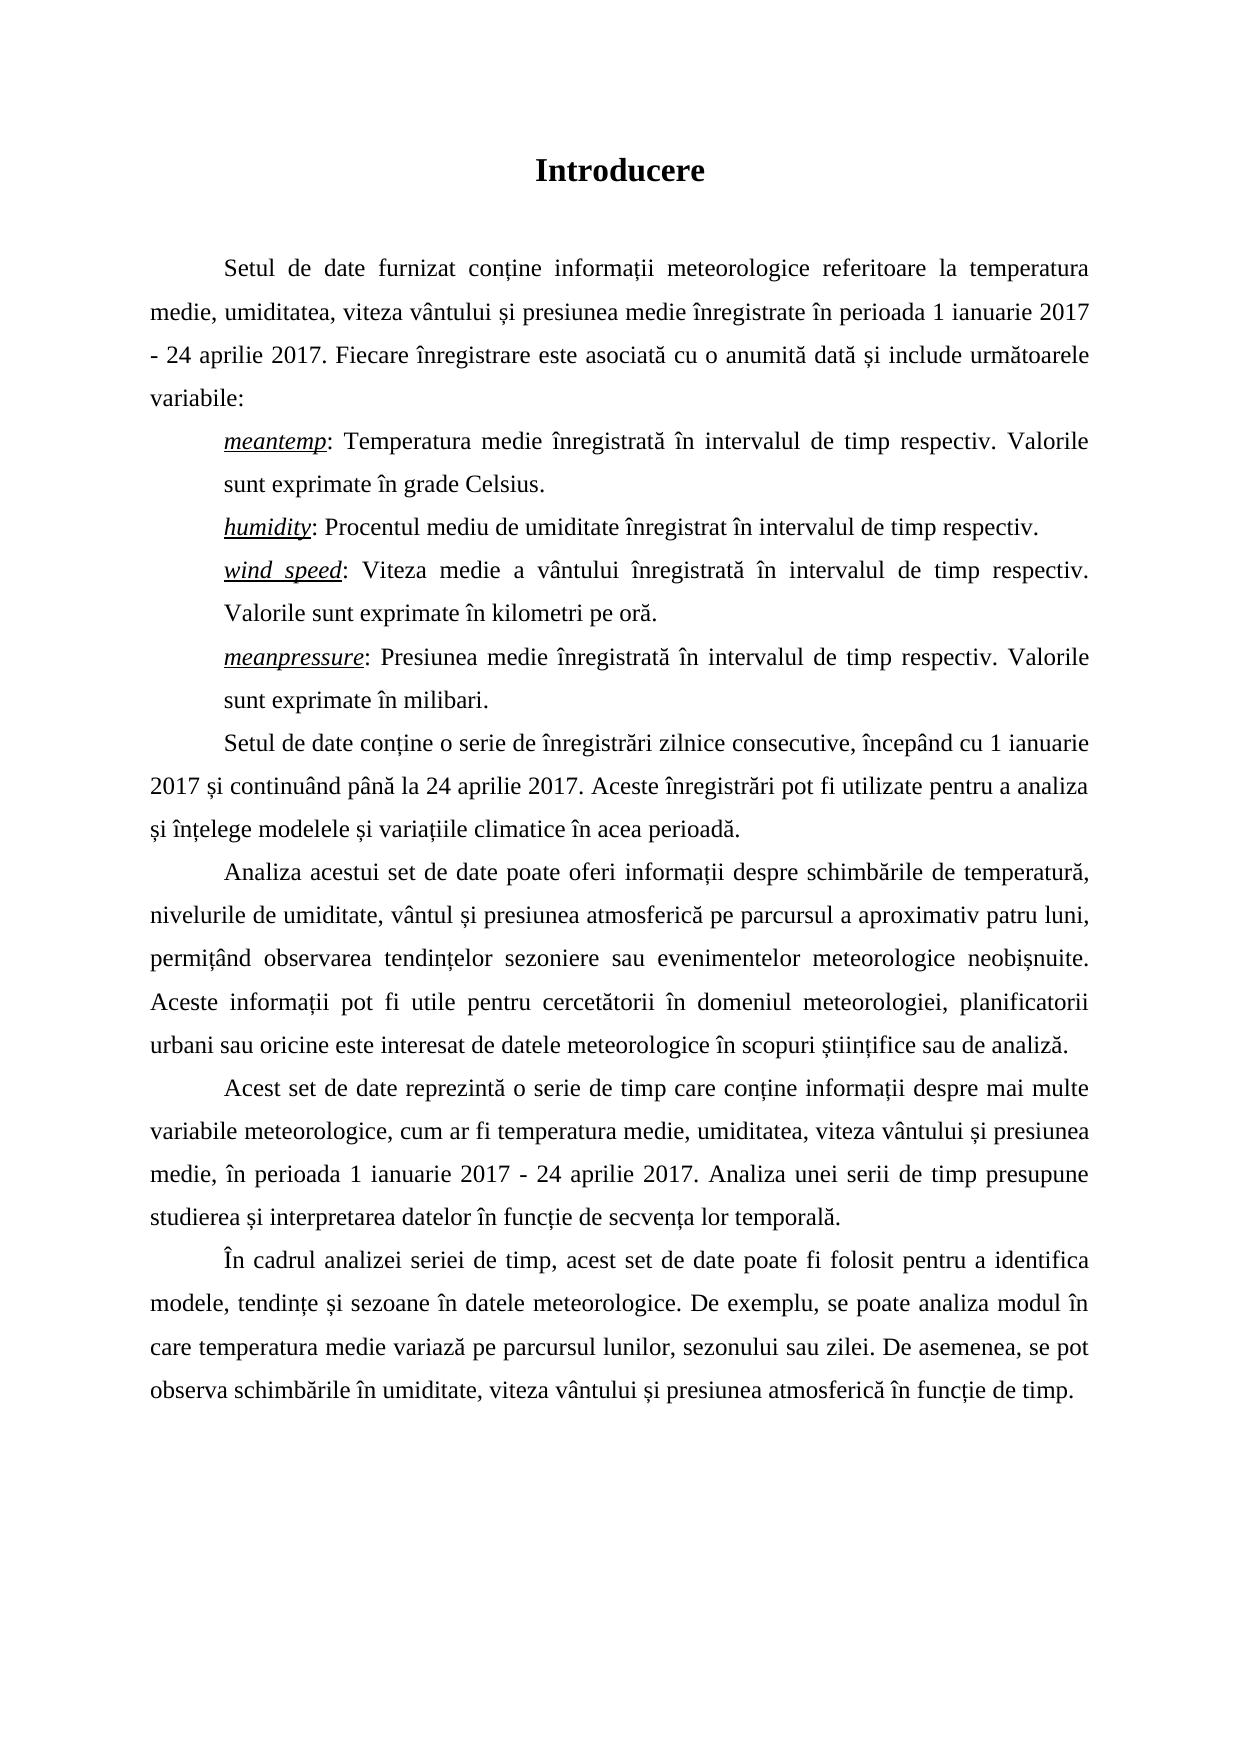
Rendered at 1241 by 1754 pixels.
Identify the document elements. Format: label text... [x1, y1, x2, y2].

text Setul de date conține o serie de înregistrări zilnice consecutive, începând cu 1 ianuarie 2017 și continuând până la 24 aprilie 2017. Aceste înregistrări pot fi utilizate pentru a analiza și înțelege modelele și variațiile climatice în acea perioadă. [150, 728, 1090, 843]
text În cadrul analizei seriei de timp, acest set de date poate fi folosit pentru a identifica modele, tendințe și sezoane în datele meteorologice. De exemplu, se poate analiza modul în care temperatura medie variază pe parcursul lunilor, sezonului sau zilei. De asemenea, se pot observa schimbările în umiditate, viteza vântului și presiunea atmosferică în funcție de timp. [150, 1245, 1090, 1403]
text meanpressure: Presiunea medie înregistrată în intervalul de timp respectiv. Valorile sunt exprimate în milibari. [224, 642, 1090, 713]
text Analiza acestui set de date poate oferi informații despre schimbările de temperatură, nivelurile de umiditate, vântul și presiunea atmosferică pe parcursul a aproximativ patru luni, permițând observarea tendințelor sezoniere sau evenimentelor meteorologice neobișnuite. Aceste informații pot fi utile pentru cercetătorii în domeniul meteorologiei, planificatorii urbani sau oricine este interesat de datele meteorologice în scopuri științifice sau de analiză. [150, 857, 1090, 1058]
text Setul de date furnizat conține informații meteorologice referitoare la temperatura medie, umiditatea, viteza vântului și presiunea medie înregistrate în perioada 1 ianuarie 2017 - 24 aprilie 2017. Fiecare înregistrare este asociată cu o anumită dată și include următoarele variabile: [150, 253, 1090, 412]
text Acest set de date reprezintă o serie de timp care conține informații despre mai multe variabile meteorologice, cum ar fi temperatura medie, umiditatea, viteza vântului și presiunea medie, în perioada 1 ianuarie 2017 - 24 aprilie 2017. Analiza unei serii de timp presupune studierea și interpretarea datelor în funcție de secvența lor temporală. [150, 1073, 1090, 1231]
subtitle Introducere [150, 150, 1090, 188]
text wind_speed: Viteza medie a vântului înregistrată în intervalul de timp respectiv. Valorile sunt exprimate în kilometri pe oră. [224, 555, 1090, 627]
text meantemp: Temperatura medie înregistrată în intervalul de timp respectiv. Valorile sunt exprimate în grade Celsius. [224, 426, 1090, 498]
text humidity: Procentul mediu de umiditate înregistrat în intervalul de timp respectiv. [150, 512, 1090, 541]
